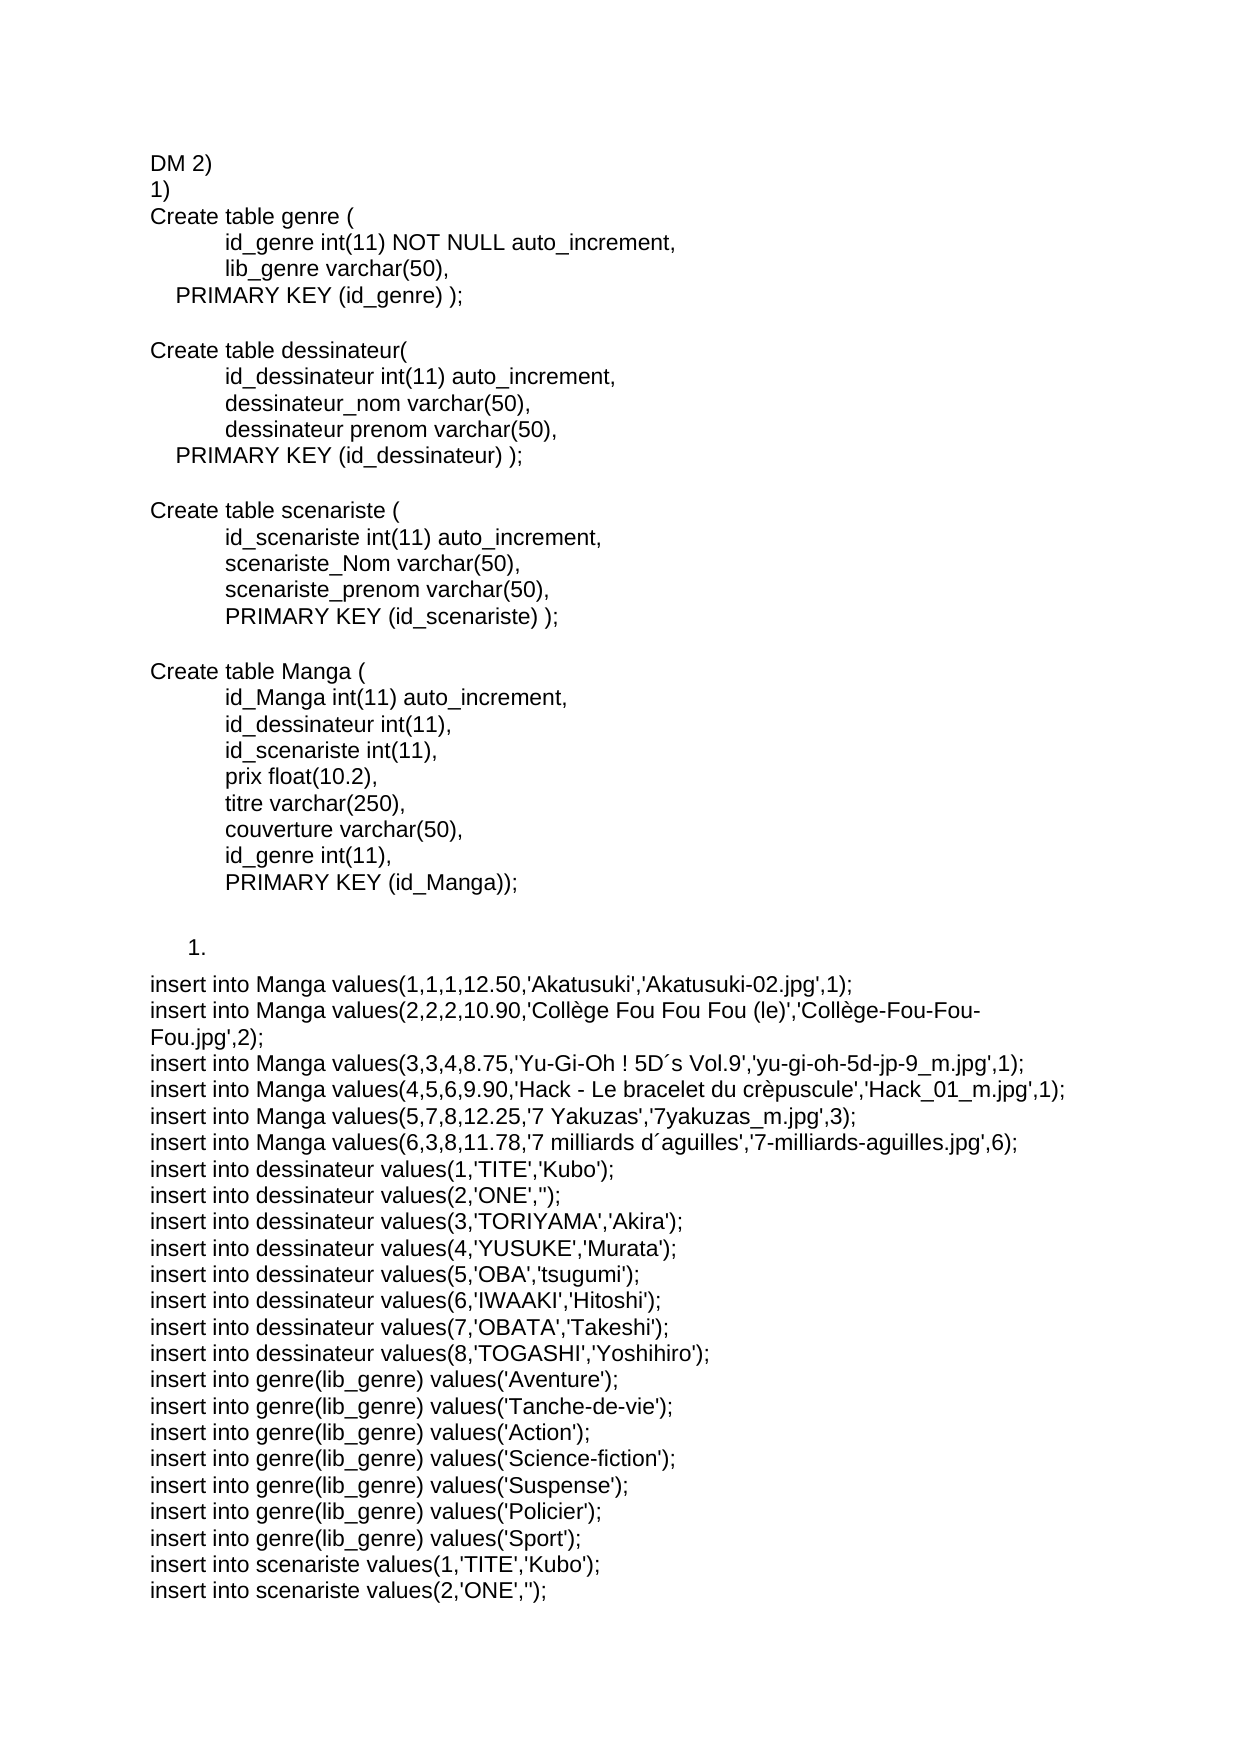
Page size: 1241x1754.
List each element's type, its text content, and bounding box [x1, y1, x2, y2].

text insert into dessinateur values(4,'YUSUKE','Murata'); [150, 1234, 1090, 1261]
text id_scenariste int(11) auto_increment, [150, 524, 1090, 550]
text insert into genre(lib_genre) values('Policier'); [150, 1498, 1090, 1524]
text insert into genre(lib_genre) values('Tanche-de-vie'); [150, 1393, 1090, 1419]
text insert into Manga values(6,3,8,11.78,'7 milliards d´aguilles','7-milliards-aguilles.jpg',6); [150, 1129, 1090, 1156]
text id_dessinateur int(11) auto_increment, [150, 363, 1090, 389]
text insert into dessinateur values(6,'IWAAKI','Hitoshi'); [150, 1287, 1090, 1314]
text insert into scenariste values(2,'ONE',''); [150, 1577, 1090, 1603]
text insert into genre(lib_genre) values('Action'); [150, 1419, 1090, 1445]
text insert into dessinateur values(1,'TITE','Kubo'); [150, 1156, 1090, 1182]
text titre varchar(250), [150, 790, 1090, 816]
text prix float(10.2), [150, 763, 1090, 790]
text scenariste_Nom varchar(50), [150, 550, 1090, 576]
text id_genre int(11), [150, 842, 1090, 869]
text Create table Manga ( [150, 658, 1090, 684]
text DM 2) [150, 150, 1090, 176]
text id_dessinateur int(11), [150, 711, 1090, 737]
text insert into genre(lib_genre) values('Suspense'); [150, 1472, 1090, 1498]
text id_scenariste int(11), [150, 737, 1090, 763]
text Create table scenariste ( [150, 497, 1090, 524]
text insert into dessinateur values(3,'TORIYAMA','Akira'); [150, 1208, 1090, 1234]
text insert into Manga values(3,3,4,8.75,'Yu-Gi-Oh ! 5D´s Vol.9','yu-gi-oh-5d-jp-9_m.jpg',1); [150, 1050, 1090, 1076]
text lib_genre varchar(50), [150, 255, 1090, 282]
text PRIMARY KEY (id_Manga)); [150, 869, 1090, 895]
text scenariste_prenom varchar(50), [150, 576, 1090, 603]
text insert into genre(lib_genre) values('Science-fiction'); [150, 1445, 1090, 1472]
text insert into genre(lib_genre) values('Aventure'); [150, 1366, 1090, 1393]
text insert into Manga values(1,1,1,12.50,'Akatusuki','Akatusuki-02.jpg',1); [150, 971, 1090, 997]
text insert into dessinateur values(5,'OBA','tsugumi'); [150, 1261, 1090, 1287]
text id_genre int(11) NOT NULL auto_increment, [150, 229, 1090, 255]
text insert into genre(lib_genre) values('Sport'); [150, 1524, 1090, 1551]
text insert into Manga values(5,7,8,12.25,'7 Yakuzas','7yakuzas_m.jpg',3); [150, 1103, 1090, 1129]
text insert into dessinateur values(2,'ONE',''); [150, 1182, 1090, 1208]
text couverture varchar(50), [150, 816, 1090, 842]
text id_Manga int(11) auto_increment, [150, 684, 1090, 711]
text PRIMARY KEY (id_dessinateur) ); [150, 442, 1090, 469]
text dessinateur_nom varchar(50), [150, 389, 1090, 416]
text PRIMARY KEY (id_scenariste) ); [150, 603, 1090, 629]
text 1) [150, 176, 1090, 203]
text Create table dessinateur( [150, 337, 1090, 363]
text dessinateur prenom varchar(50), [150, 416, 1090, 442]
text PRIMARY KEY (id_genre) ); [150, 282, 1090, 308]
text insert into Manga values(4,5,6,9.90,'Hack - Le bracelet du crèpuscule','Hack_01_m.jpg',1); [150, 1076, 1090, 1103]
text insert into scenariste values(1,'TITE','Kubo'); [150, 1551, 1090, 1577]
text Create table genre ( [150, 203, 1090, 229]
text insert into dessinateur values(8,'TOGASHI','Yoshihiro'); [150, 1340, 1090, 1366]
text insert into dessinateur values(7,'OBATA','Takeshi'); [150, 1314, 1090, 1340]
text insert into Manga values(2,2,2,10.90,'Collège Fou Fou Fou (le)','Collège-Fou-Fou-Fou.jpg',2); [150, 997, 1090, 1050]
